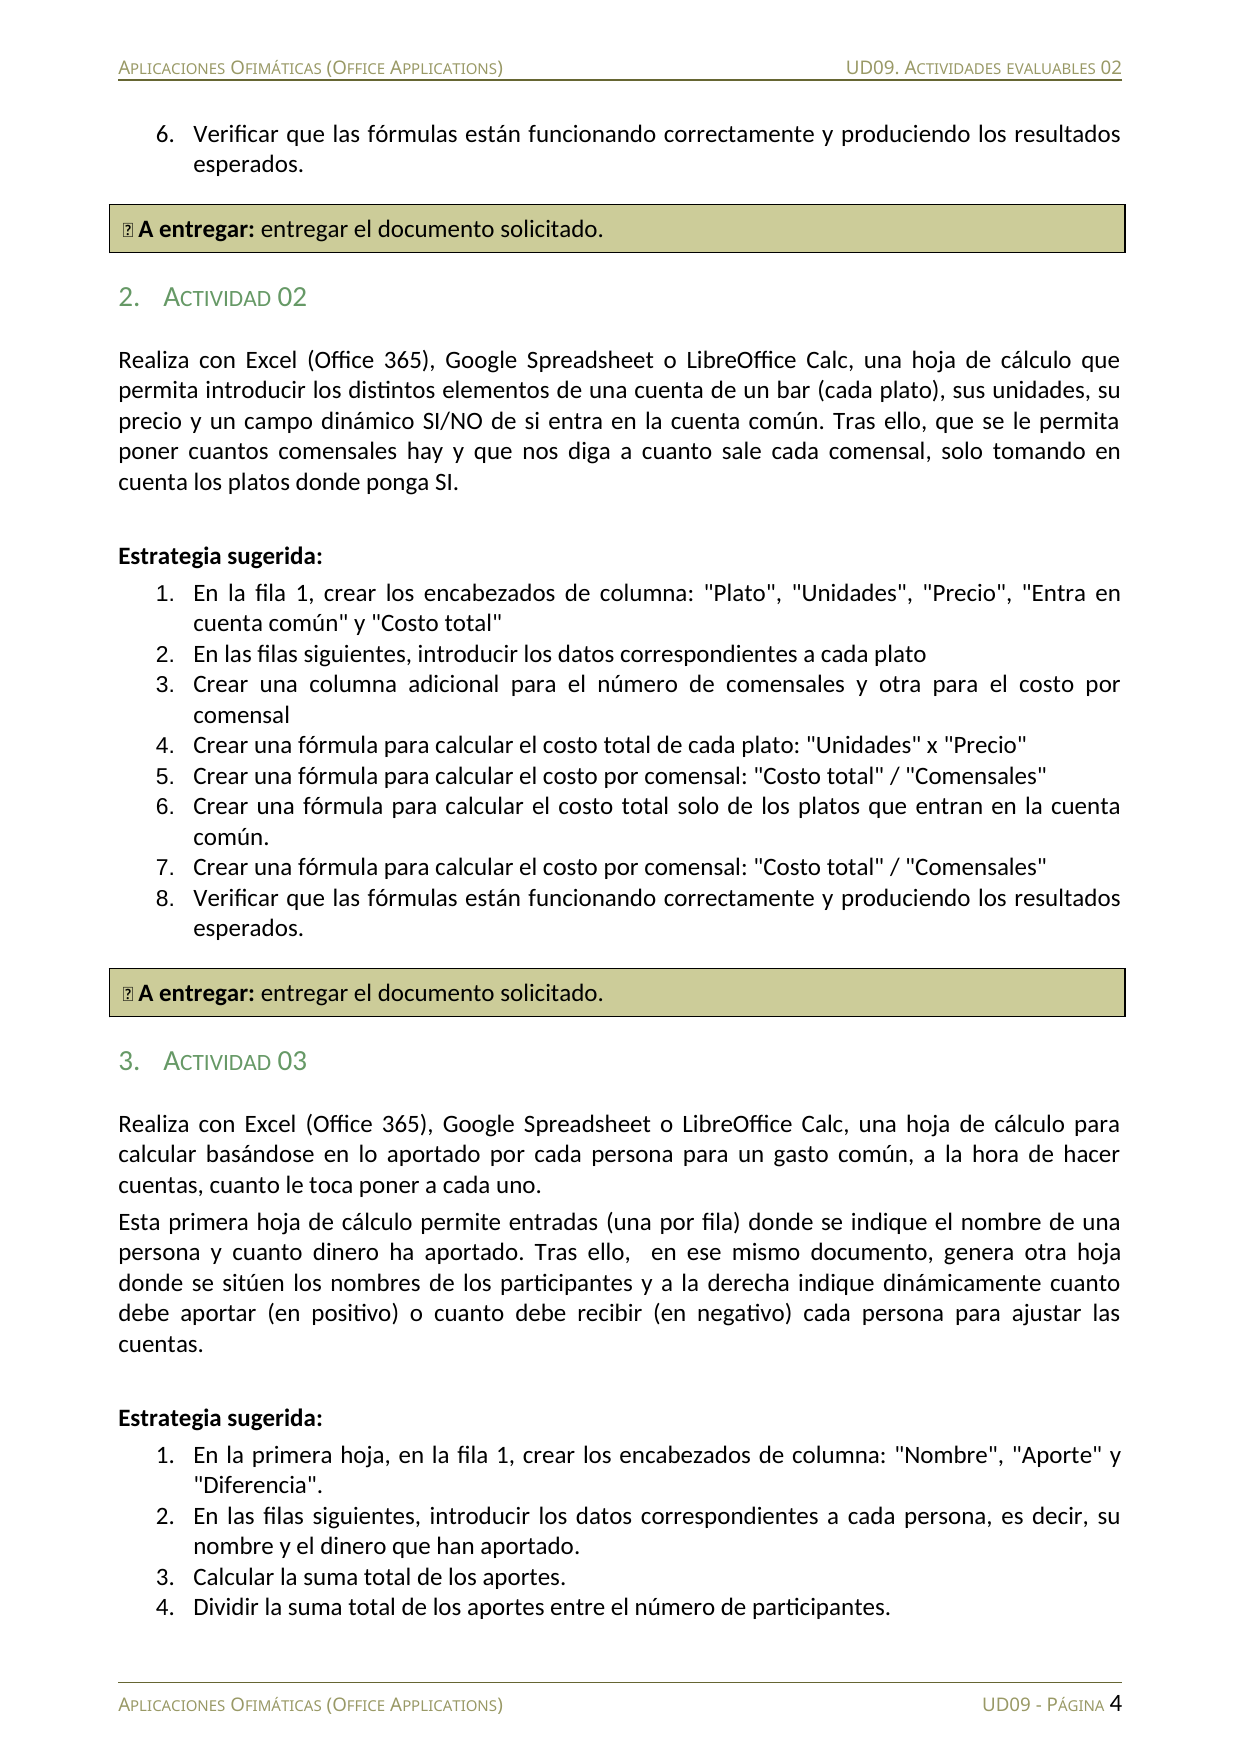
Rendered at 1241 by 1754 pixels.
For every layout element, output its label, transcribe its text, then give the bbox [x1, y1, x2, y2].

list En la primera hoja, en la fila 1, crear los encabezados de columna: "Nombre", "Aporte" y "Diferencia". [156, 1439, 1122, 1500]
text Esta primera hoja de cálculo permite entradas (una por fila) donde se indique el nombre de una persona y cuanto dinero ha aportado. Tras ello, en ese mismo documento, genera otra hoja donde se sitúen los nombres de los participantes y a la derecha indique dinámicamente cuanto debe aportar (en positivo) o cuanto debe recibir (en negativo) cada persona para ajustar las cuentas. [118, 1206, 1122, 1358]
list Crear una fórmula para calcular el costo total de cada plato: "Unidades" x "Precio" [156, 729, 1122, 760]
list Crear una fórmula para calcular el costo total solo de los platos que entran en la cuenta común. [156, 791, 1122, 852]
text 📕 A entregar: entregar el documento solicitado. [110, 969, 1124, 1016]
list Crear una columna adicional para el número de comensales y otra para el costo por comensal [156, 668, 1122, 729]
subtitle Actividad 03 [118, 1042, 1122, 1078]
text Estrategia sugerida: [118, 1402, 1122, 1432]
list Crear una fórmula para calcular el costo por comensal: "Costo total" / "Comensales" [156, 760, 1122, 791]
list Calcular la suma total de los aportes. [156, 1561, 1122, 1592]
list Verificar que las fórmulas están funcionando correctamente y produciendo los resultados esperados. [156, 882, 1122, 943]
text Realiza con Excel (Office 365), Google Spreadsheet o LibreOffice Calc, una hoja de cálculo que permita introducir los distintos elementos de una cuenta de un bar (cada plato), sus unidades, su precio y un campo dinámico SI/NO de si entra en la cuenta común. Tras ello, que se le permita poner cuantos comensales hay y que nos diga a cuanto sale cada comensal, solo tomando en cuenta los platos donde ponga SI. [118, 344, 1122, 496]
list En las filas siguientes, introducir los datos correspondientes a cada persona, es decir, su nombre y el dinero que han aportado. [156, 1500, 1122, 1561]
subtitle Actividad 02 [118, 278, 1122, 314]
list En las filas siguientes, introducir los datos correspondientes a cada plato [156, 638, 1122, 668]
list Verificar que las fórmulas están funcionando correctamente y produciendo los resultados esperados. [156, 118, 1122, 179]
list Dividir la suma total de los aportes entre el número de participantes. [156, 1592, 1122, 1622]
text 📕 A entregar: entregar el documento solicitado. [110, 205, 1124, 252]
list En la fila 1, crear los encabezados de columna: "Plato", "Unidades", "Precio", "Entra en cuenta común" y "Costo total" [156, 577, 1122, 638]
list Crear una fórmula para calcular el costo por comensal: "Costo total" / "Comensales" [156, 852, 1122, 882]
text Realiza con Excel (Office 365), Google Spreadsheet o LibreOffice Calc, una hoja de cálculo para calcular basándose en lo aportado por cada persona para un gasto común, a la hora de hacer cuentas, cuanto le toca poner a cada uno. [118, 1108, 1122, 1199]
text Estrategia sugerida: [118, 540, 1122, 570]
